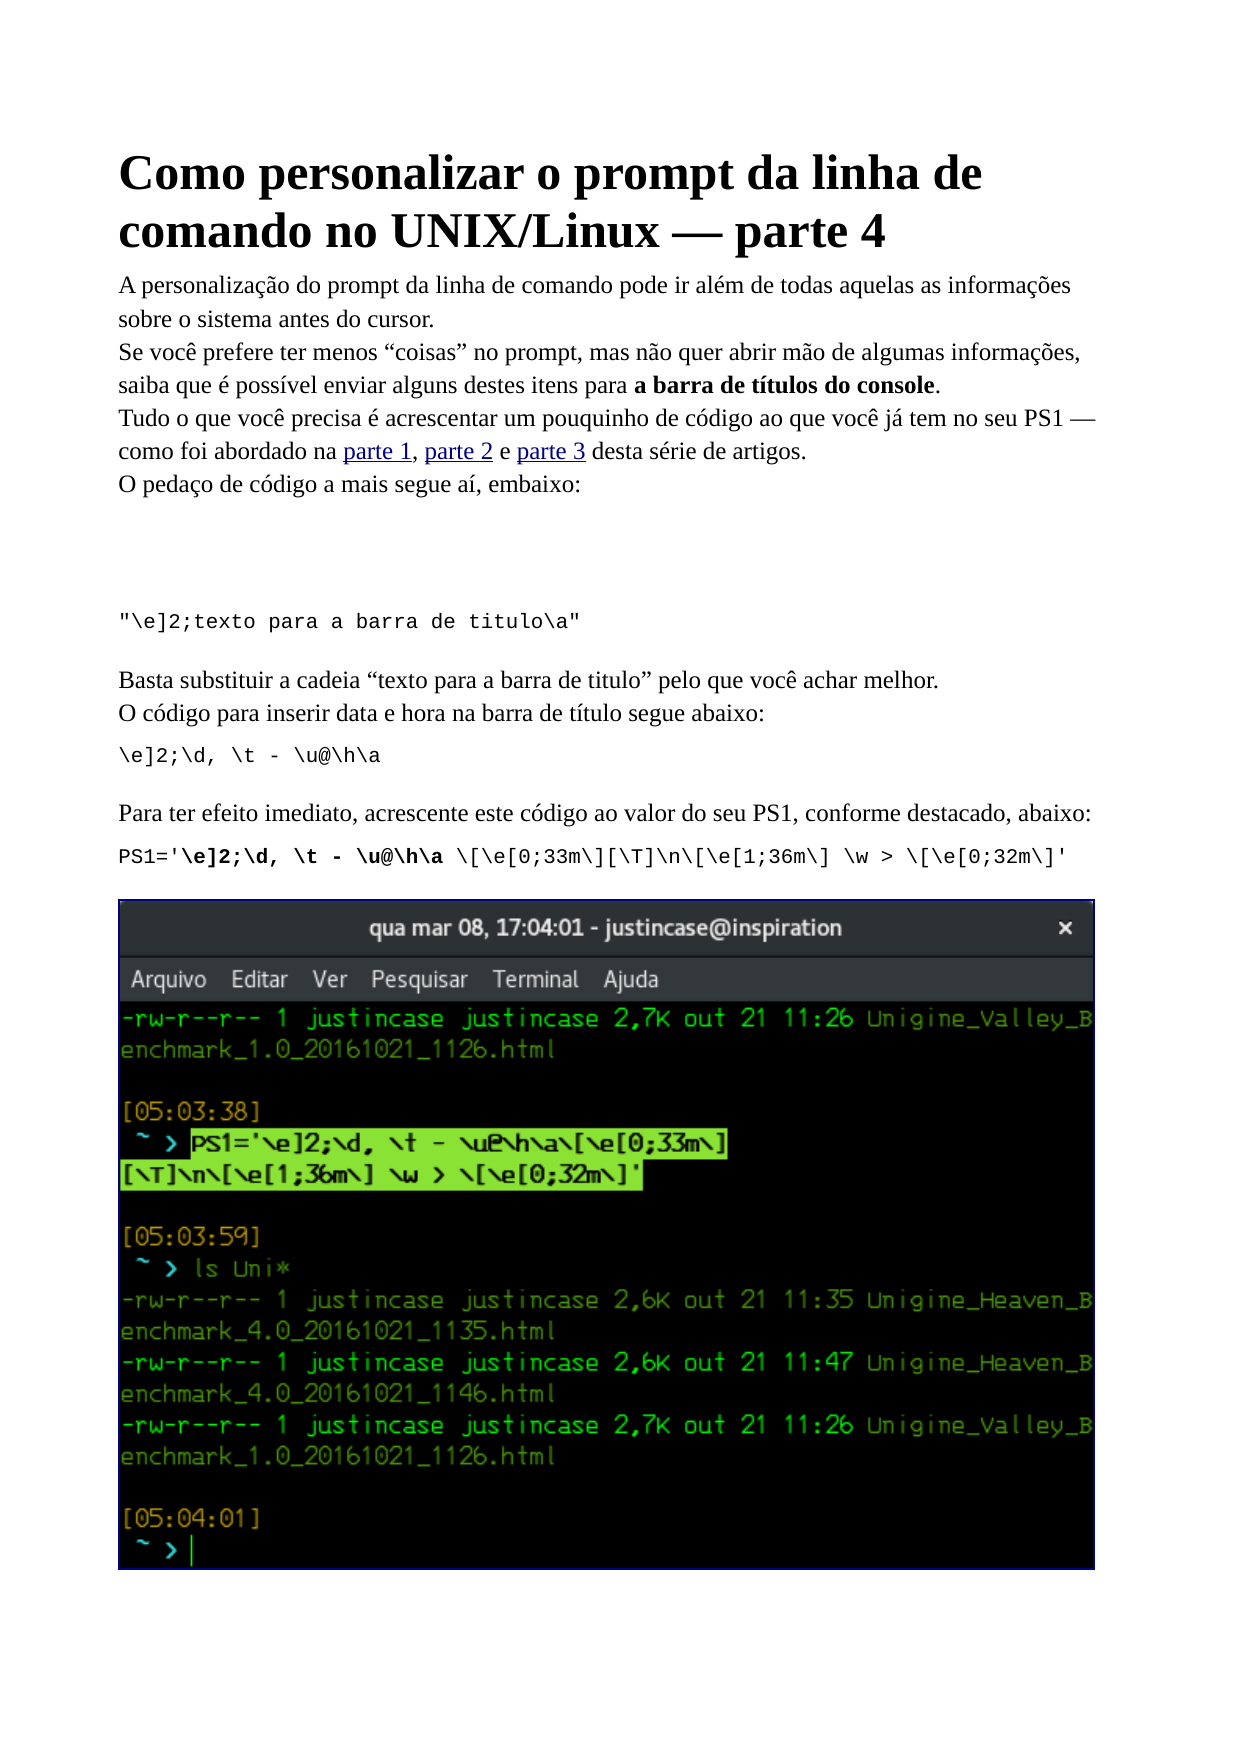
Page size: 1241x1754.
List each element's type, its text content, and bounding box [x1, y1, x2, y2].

text Basta substituir a cadeia “texto para a barra de titulo” pelo que você achar melhor. O código para inserir data e hora na barra de título segue abaixo: [118, 665, 1122, 726]
picture [120, 901, 1093, 1568]
text PS1='\e]2;\d, \t - \u@\h\a \[\e[0;33m\][\T]\n\[\e[1;36m\] \w > \[\e[0;32m\]' [118, 846, 1122, 870]
text Para ter efeito imediato, acrescente este código ao valor do seu PS1, conforme destacado, abaixo: [118, 798, 1122, 827]
text \e]2;\d, \t - \u@\h\a [118, 745, 1122, 769]
text "\e]2;texto para a barra de titulo\a" [118, 612, 1122, 635]
subtitle Como personalizar o prompt da linha de comando no UNIX/Linux — parte 4 [118, 143, 1122, 258]
text A personalização do prompt da linha de comando pode ir além de todas aquelas as informações sobre o sistema antes do cursor. Se você prefere ter menos “coisas” no prompt, mas não quer abrir mão de algumas informações, saiba que é possível enviar alguns destes itens para a barra de títulos do console. Tudo o que você precisa é acrescentar um pouquinho de código ao que você já tem no seu PS1 — como foi abordado na parte 1, parte 2 e parte 3 desta série de artigos. O pedaço de código a mais segue aí, embaixo: [118, 271, 1122, 497]
